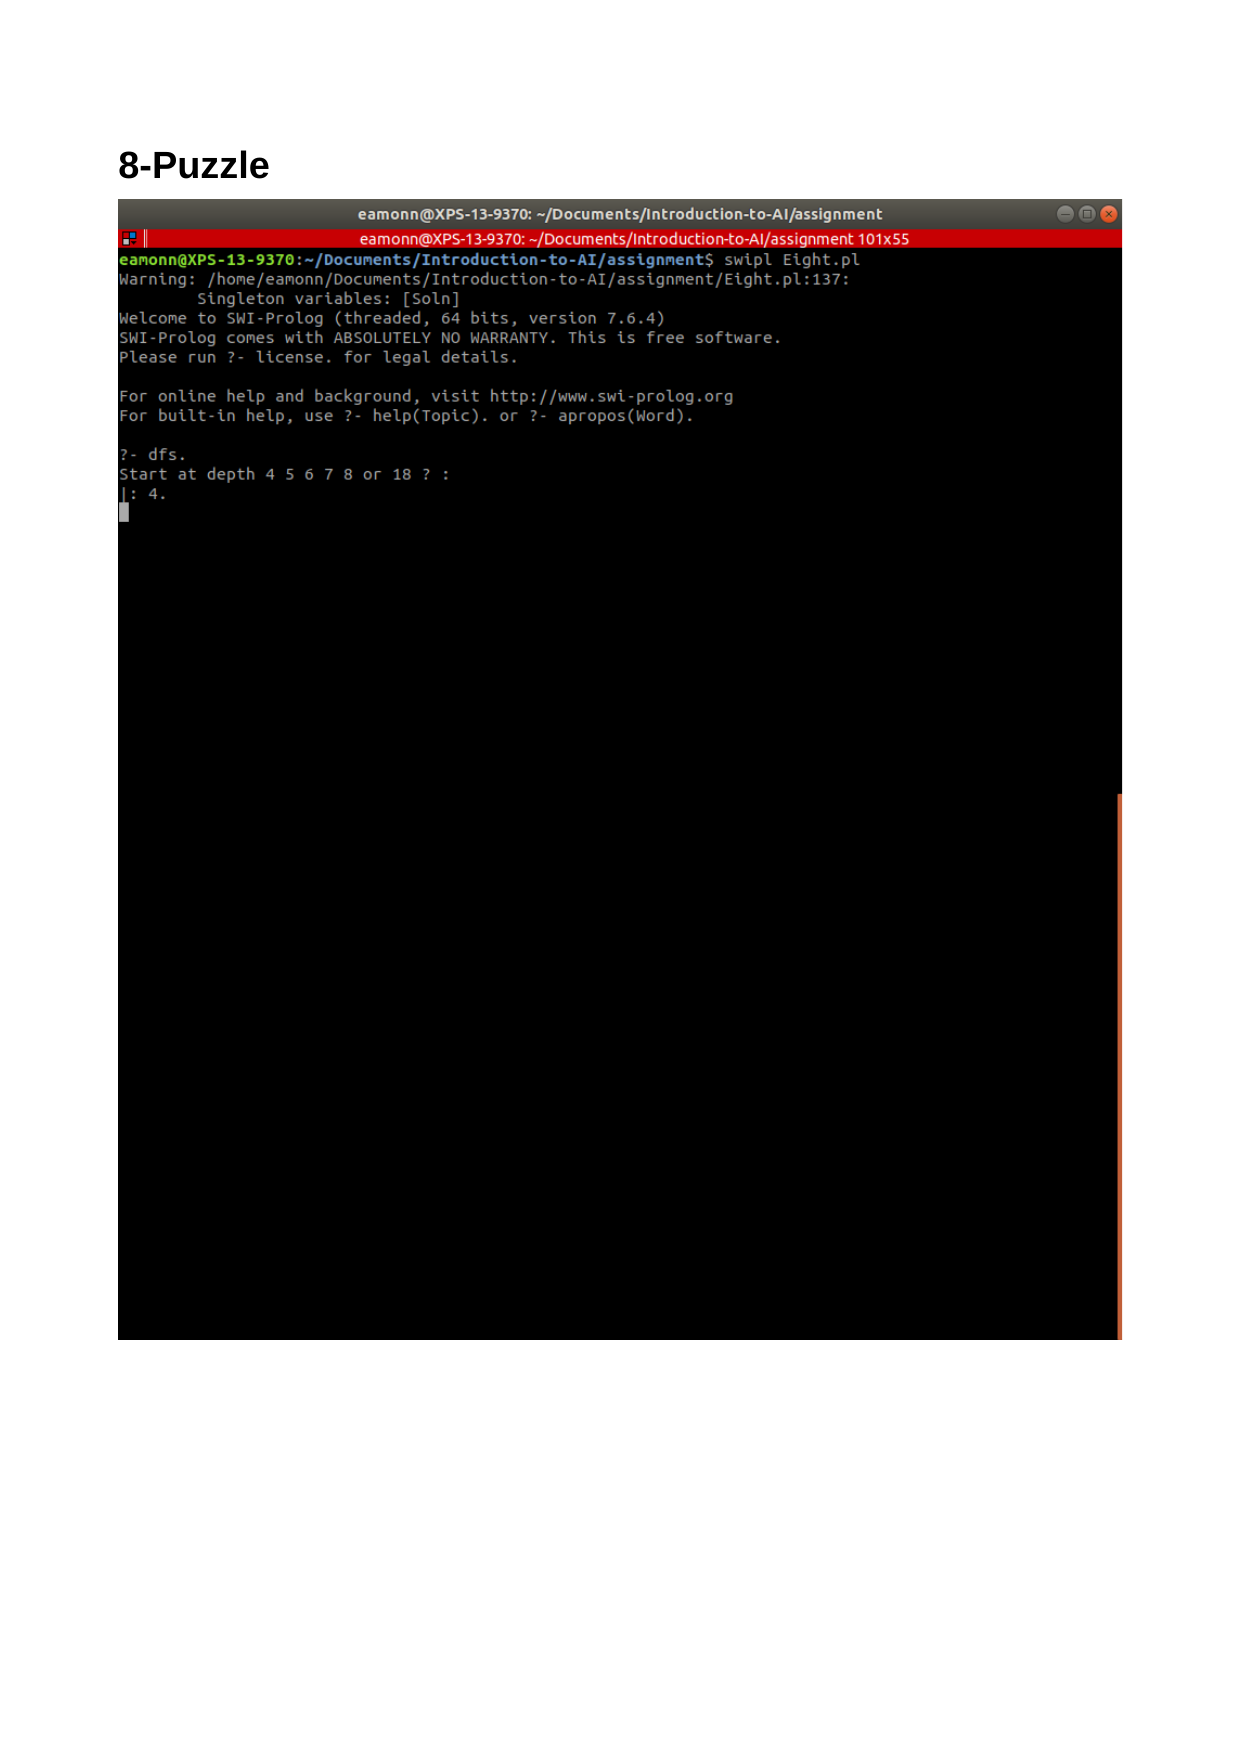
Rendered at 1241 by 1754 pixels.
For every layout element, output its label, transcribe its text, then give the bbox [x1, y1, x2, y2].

subtitle 8-Puzzle [118, 143, 1122, 187]
picture [118, 199, 1123, 1340]
